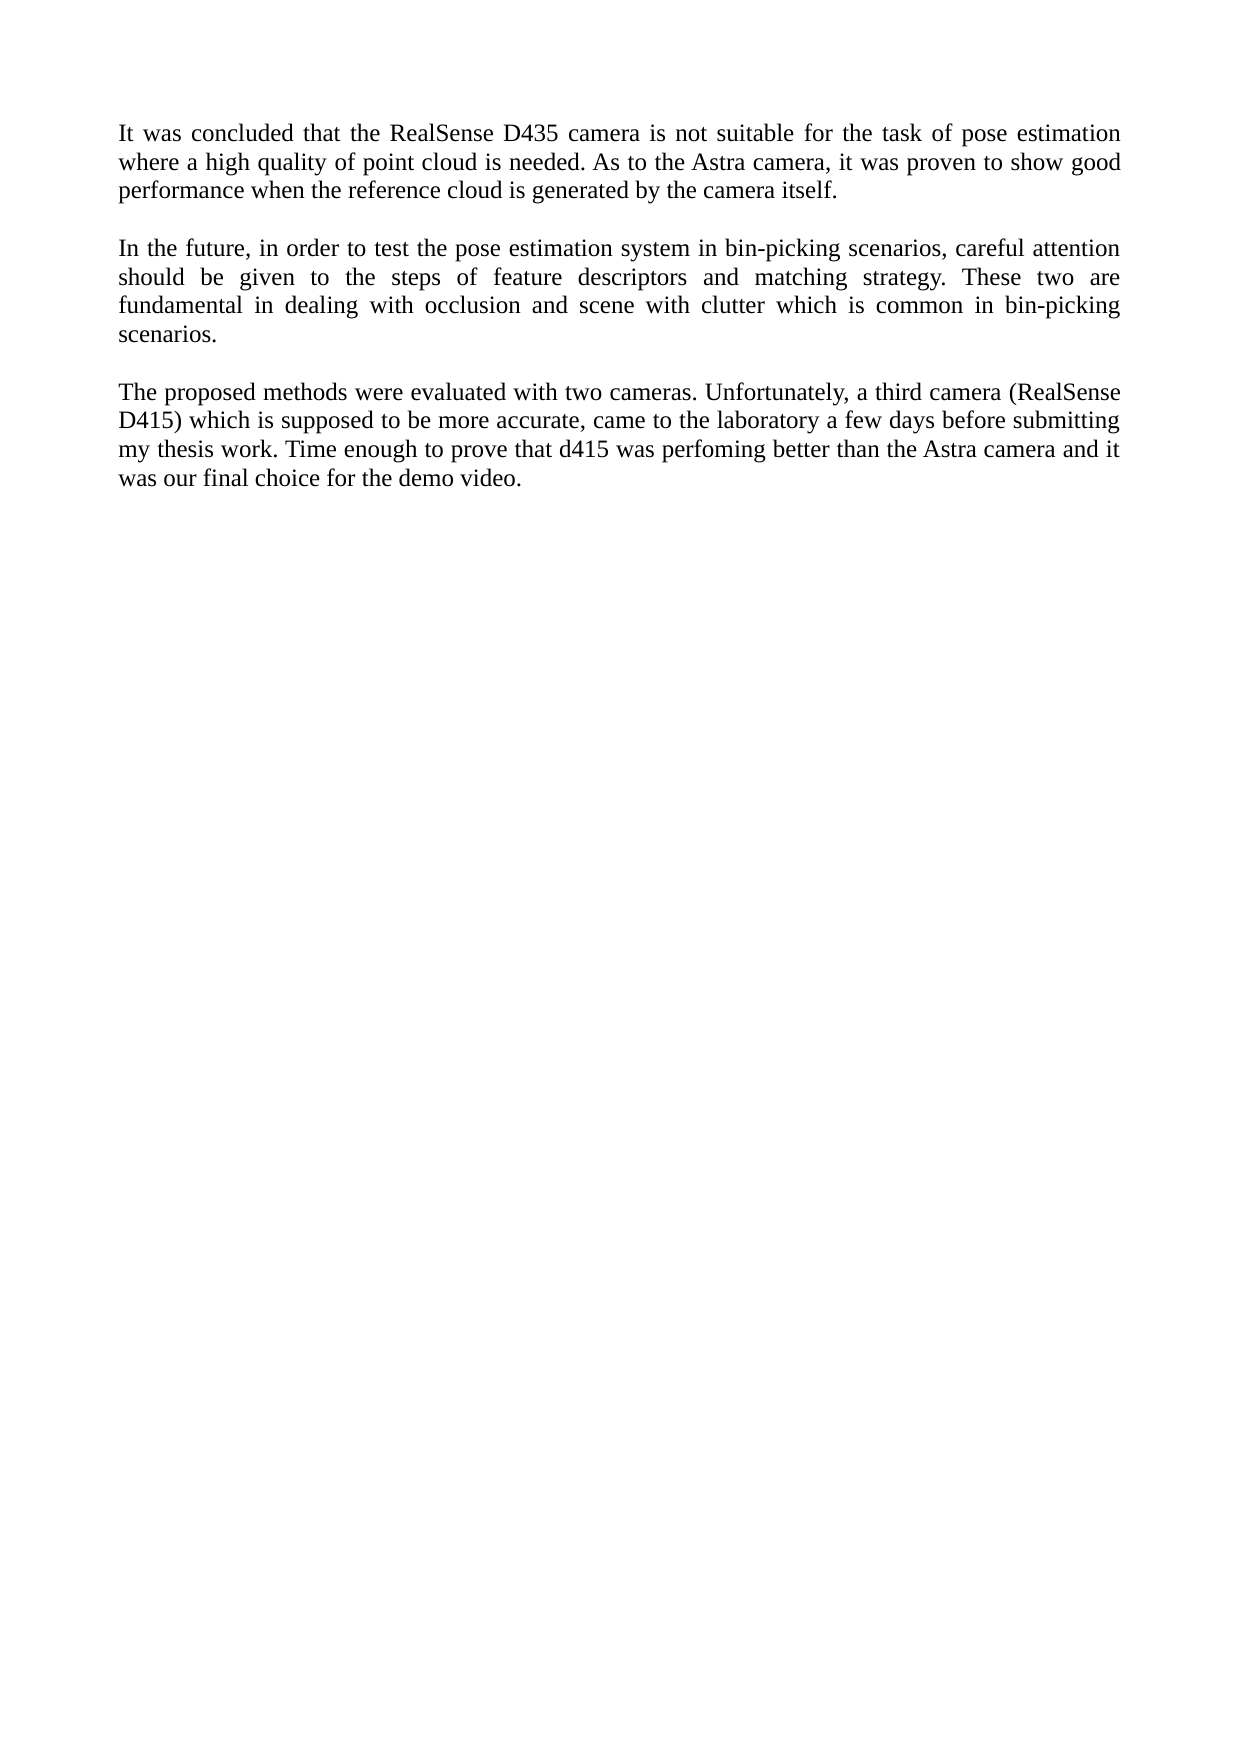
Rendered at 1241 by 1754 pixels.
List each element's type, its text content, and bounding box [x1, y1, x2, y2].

text The proposed methods were evaluated with two cameras. Unfortunately, a third camera (RealSense D415) which is supposed to be more accurate, came to the laboratory a few days before submitting my thesis work. Time enough to prove that d415 was perfoming better than the Astra camera and it was our final choice for the demo video. [118, 377, 1122, 492]
text In the future, in order to test the pose estimation system in bin-picking scenarios, careful attention should be given to the steps of feature descriptors and matching strategy. These two are fundamental in dealing with occlusion and scene with clutter which is common in bin-picking scenarios. [118, 233, 1122, 348]
text It was concluded that the RealSense D435 camera is not suitable for the task of pose estimation where a high quality of point cloud is needed. As to the Astra camera, it was proven to show good performance when the reference cloud is generated by the camera itself. [118, 118, 1122, 204]
